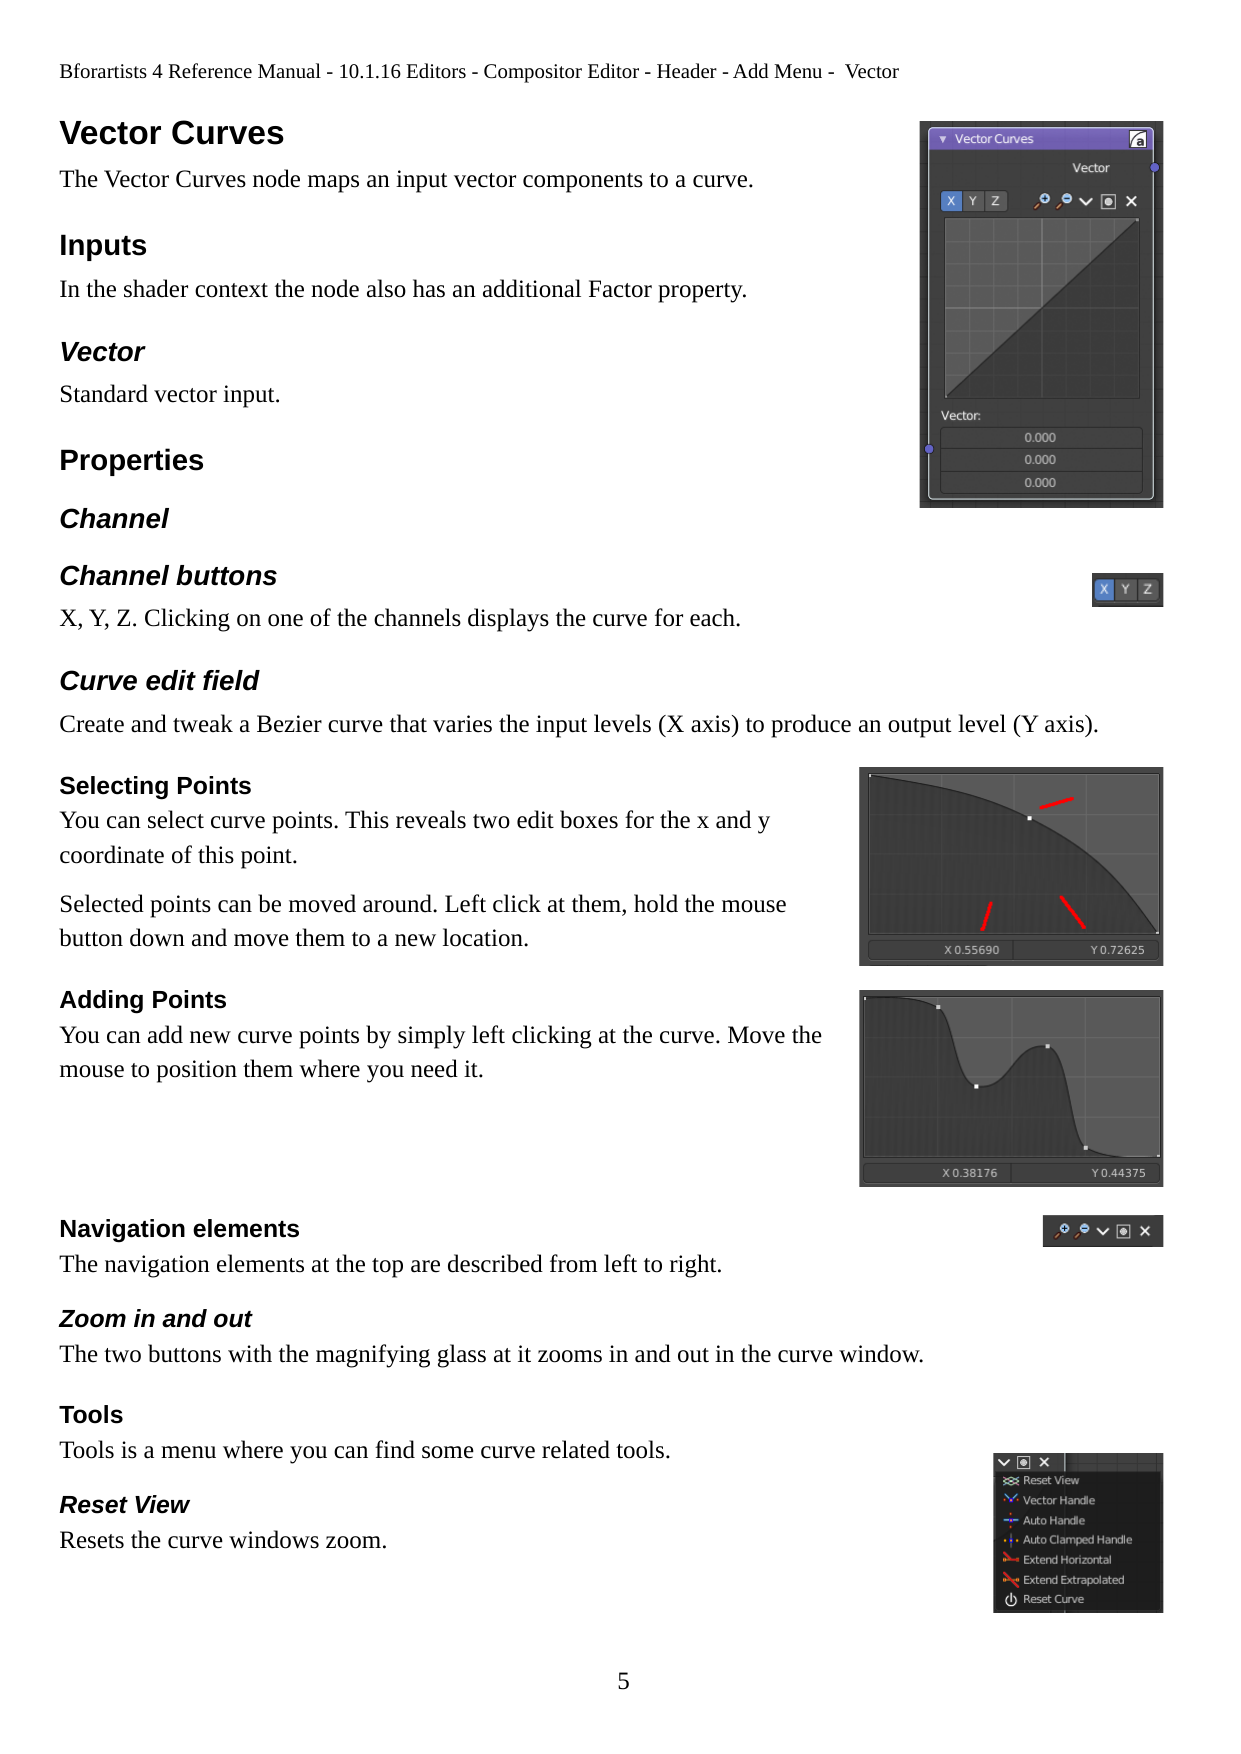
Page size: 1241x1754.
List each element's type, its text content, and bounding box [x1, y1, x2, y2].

subtitle Reset View [59, 1491, 993, 1519]
text You can add new curve points by simply left clicking at the curve. Move the mouse to position them where you need it. [59, 1020, 859, 1083]
text The two buttons with the magnifying glass at it zooms in and out in the curve window. [59, 1339, 1181, 1368]
subtitle Tools [59, 1401, 1181, 1429]
text In the shader context the node also has an additional Factor property. [59, 274, 919, 302]
text You can select curve points. This reveals two edit boxes for the x and y coordinate of this point. [59, 806, 859, 869]
subtitle [1164, 227, 1181, 261]
text X, Y, Z. Clicking on one of the channels displays the curve for each. [59, 603, 1181, 632]
text The Vector Curves node maps an input vector components to a curve. [59, 164, 919, 192]
subtitle Zoom in and out [59, 1304, 1181, 1333]
text Selected points can be moved around. Left click at them, hold the mouse button down and move them to a new location. [59, 889, 859, 952]
picture [1042, 1215, 1164, 1247]
subtitle Vector [59, 335, 919, 367]
subtitle [1164, 771, 1181, 799]
subtitle Properties [59, 443, 919, 477]
subtitle Channel buttons [59, 559, 1181, 591]
text The navigation elements at the top are described from left to right. [59, 1249, 1181, 1278]
text Standard vector input. [59, 379, 919, 408]
picture [859, 767, 1164, 966]
picture [1092, 573, 1164, 607]
text Tools is a menu where you can find some curve related tools. [59, 1435, 1181, 1464]
subtitle [1164, 335, 1181, 367]
picture [919, 121, 1164, 508]
subtitle [1164, 443, 1181, 477]
subtitle [1164, 1491, 1181, 1519]
subtitle Curve edit field [59, 665, 1181, 697]
subtitle Adding Points [59, 985, 1181, 1014]
text [1164, 379, 1181, 408]
subtitle Inputs [59, 227, 919, 261]
picture [993, 1453, 1164, 1613]
picture [859, 990, 1164, 1187]
text Create and tweak a Bezier curve that varies the input levels (X axis) to produce an output level (Y axis). [59, 709, 1181, 738]
text Resets the curve windows zoom. [59, 1525, 993, 1554]
subtitle Channel [59, 502, 1181, 534]
subtitle Vector Curves [59, 113, 1181, 151]
subtitle Navigation elements [59, 1214, 1181, 1243]
subtitle Selecting Points [59, 771, 859, 799]
